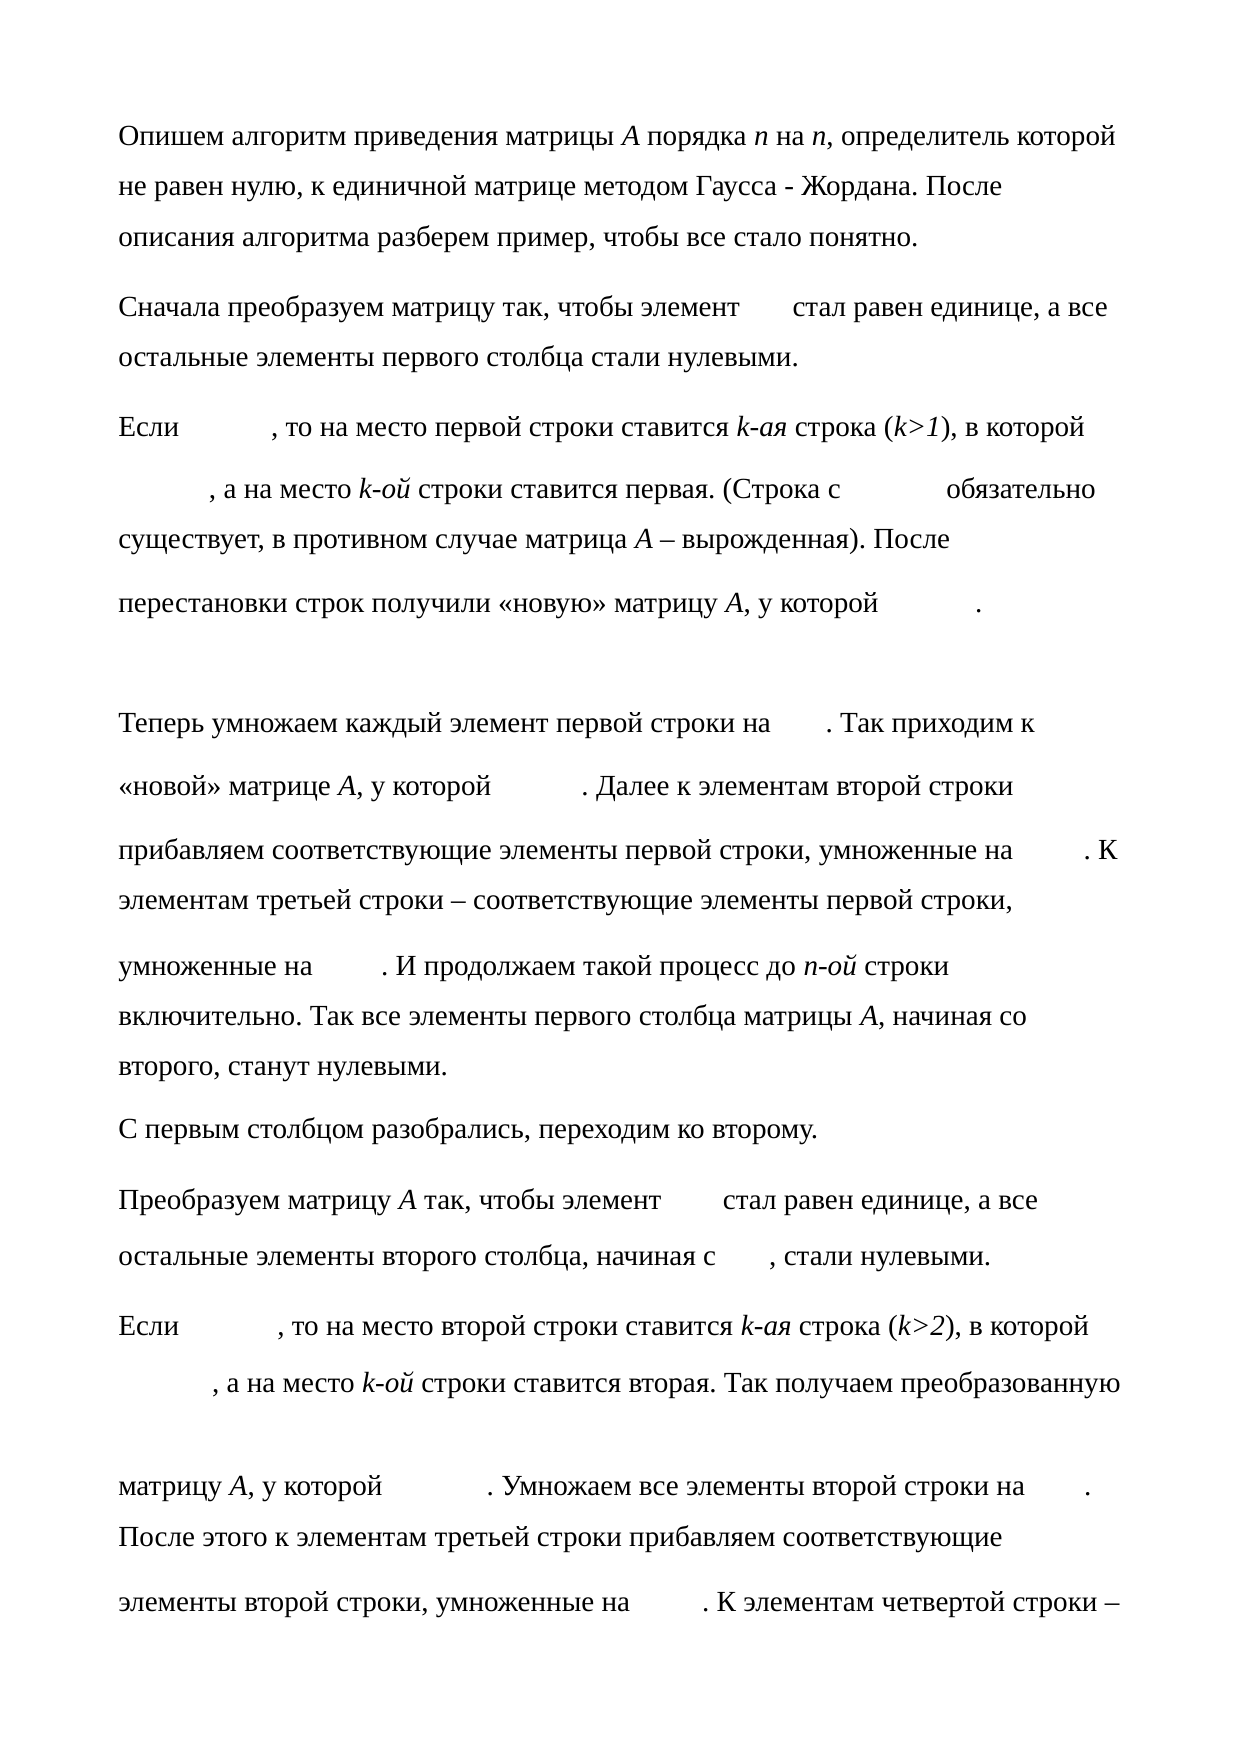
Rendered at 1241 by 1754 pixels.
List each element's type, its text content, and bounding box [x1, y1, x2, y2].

text Опишем алгоритм приведения матрицы А порядка n на n, определитель которой не равен нулю, к единичной матрице методом Гаусса - Жордана. После описания алгоритма разберем пример, чтобы все стало понятно. [118, 118, 1122, 252]
text Преобразуем матрицу А так, чтобы элемент стал равен единице, а все остальные элементы второго столбца, начиная с , стали нулевыми. [118, 1174, 1122, 1272]
text С первым столбцом разобрались, переходим ко второму. [118, 1111, 1122, 1144]
text Сначала преобразуем матрицу так, чтобы элемент стал равен единице, а все остальные элементы первого столбца стали нулевыми. [118, 282, 1122, 372]
text Теперь умножаем каждый элемент первой строки на . Так приходим к «новой» матрице А, у которой . Далее к элементам второй строки прибавляем соответствующие элементы первой строки, умноженные на . К элементам третьей строки – соответствующие элементы первой строки, умноженные на . И продолжаем такой процесс до n-ой строки включительно. Так все элементы первого столбца матрицы А, начиная со второго, станут нулевыми. [118, 648, 1122, 1082]
text Если , то на место второй строки ставится k-ая строка (k>2), в которой , а на место k-ой строки ставится вторая. Так получаем преобразованную матрицу А, у которой . Умножаем все элементы второй строки на . После этого к элементам третьей строки прибавляем соответствующие элементы второй строки, умноженные на . К элементам четвертой строки – [118, 1301, 1122, 1617]
text Если , то на место первой строки ставится k-ая строка (k>1), в которой , а на место k-ой строки ставится первая. (Строка с обязательно существует, в противном случае матрица А – вырожденная). После перестановки строк получили «новую» матрицу А, у которой . [118, 402, 1122, 618]
